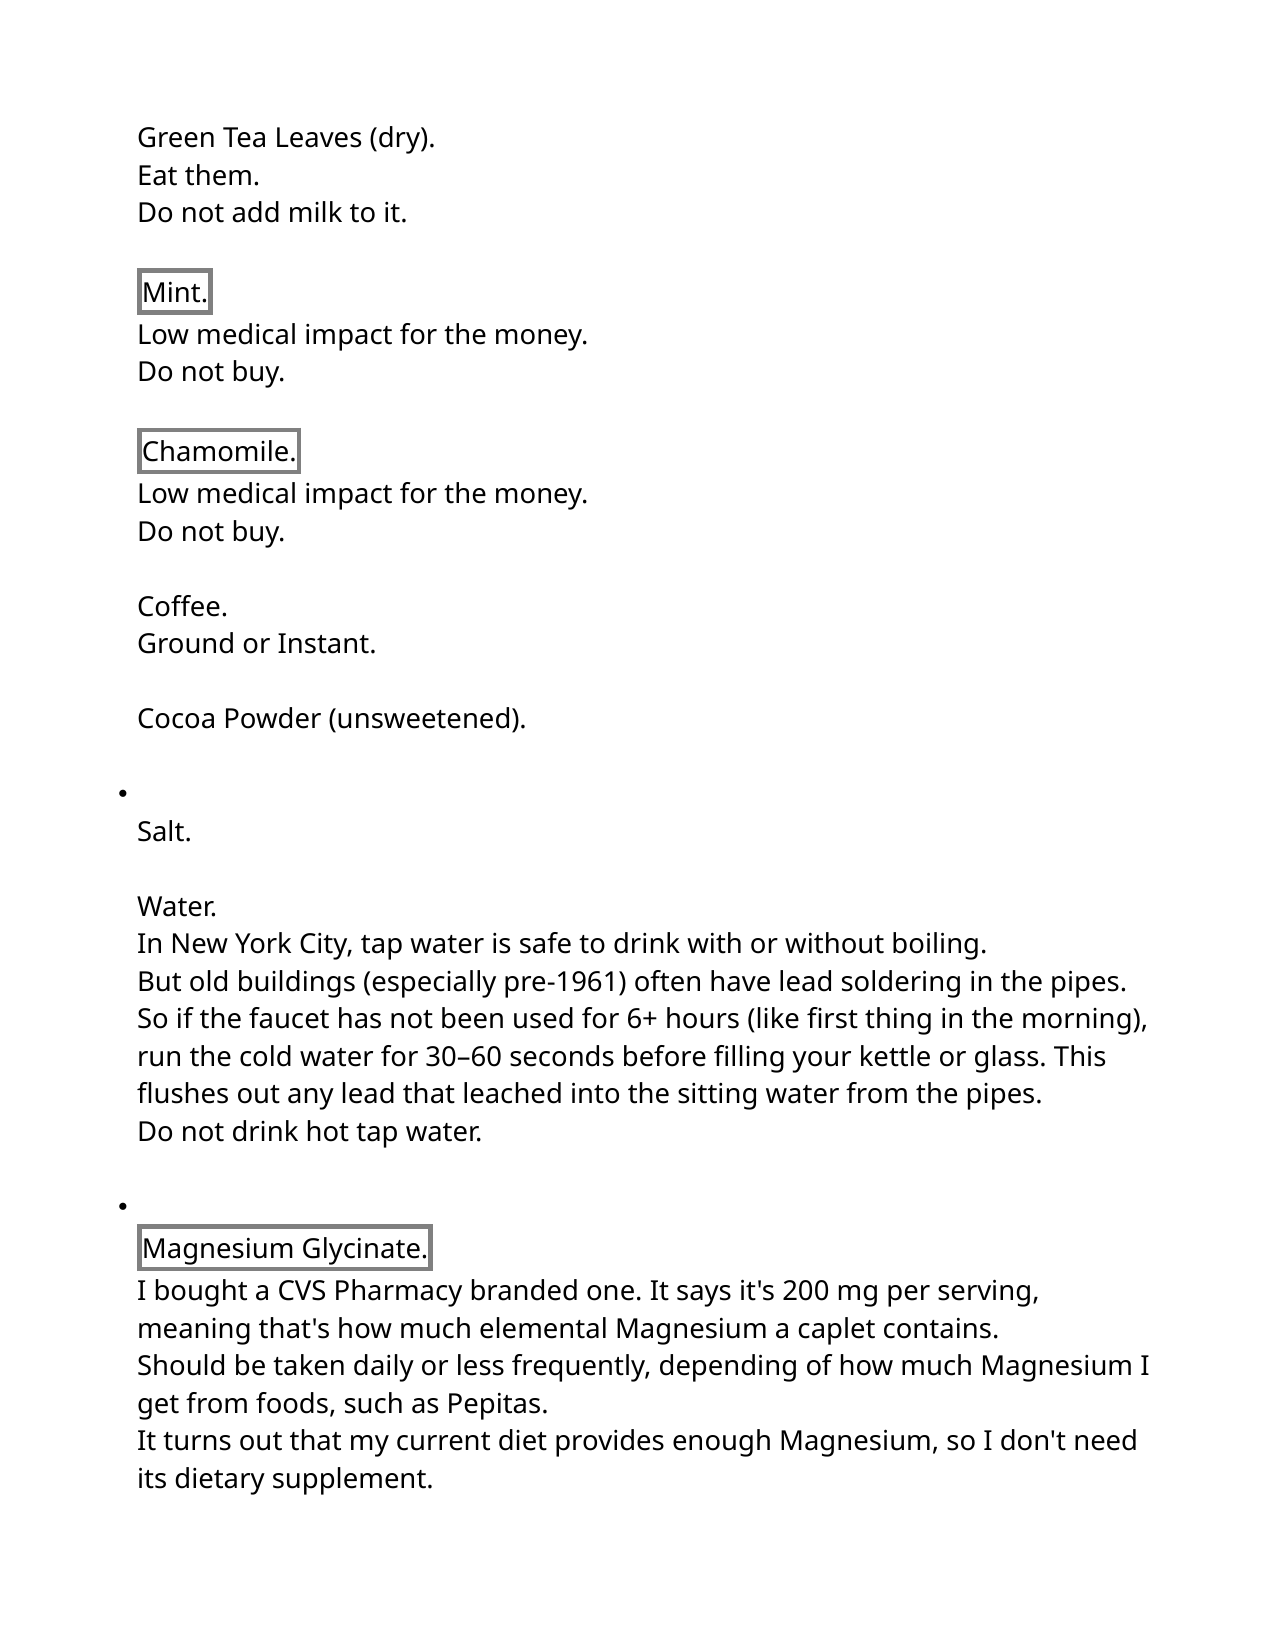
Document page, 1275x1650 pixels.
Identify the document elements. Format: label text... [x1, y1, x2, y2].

text Low medical impact for the money. [137, 315, 1157, 352]
text Salt. [137, 812, 1157, 849]
text Mint. [142, 273, 208, 310]
text Do not buy. [137, 352, 1157, 390]
text Do not buy. [137, 512, 1157, 549]
text Should be taken daily or less frequently, depending of how much Magnesium I get from foods, such as Pepitas. [137, 1346, 1157, 1421]
text It turns out that my current diet provides enough Magnesium, so I don't need its dietary supplement. [137, 1421, 1157, 1496]
text [433, 1224, 1157, 1271]
text Water. [137, 887, 1157, 924]
text Green Tea Leaves (dry). [137, 118, 1157, 156]
text Ground or Instant. [137, 624, 1157, 662]
text Low medical impact for the money. [137, 474, 1157, 512]
text Eat them. [137, 156, 1157, 193]
text Coffee. [137, 587, 1157, 624]
text I bought a CVS Pharmacy branded one. It says it's 200 mg per serving, meaning that's how much elemental Magnesium a caplet contains. [137, 1271, 1157, 1346]
text [301, 427, 1157, 474]
text But old buildings (especially pre-1961) often have lead soldering in the pipes. So if the faucet has not been used for 6+ hours (like first thing in the morning), run the cold water for 30–60 seconds before filling your kettle or glass. This flushes out any lead that leached into the sitting water from the pipes. [137, 962, 1157, 1112]
text Do not drink hot tap water. [137, 1112, 1157, 1149]
text Magnesium Glycinate. [142, 1229, 428, 1267]
text Chamomile. [142, 432, 297, 470]
text Do not add milk to it. [137, 193, 1157, 231]
text Cocoa Powder (unsweetened). [137, 699, 1157, 737]
text In New York City, tap water is safe to drink with or without boiling. [137, 924, 1157, 962]
text [213, 268, 1157, 315]
